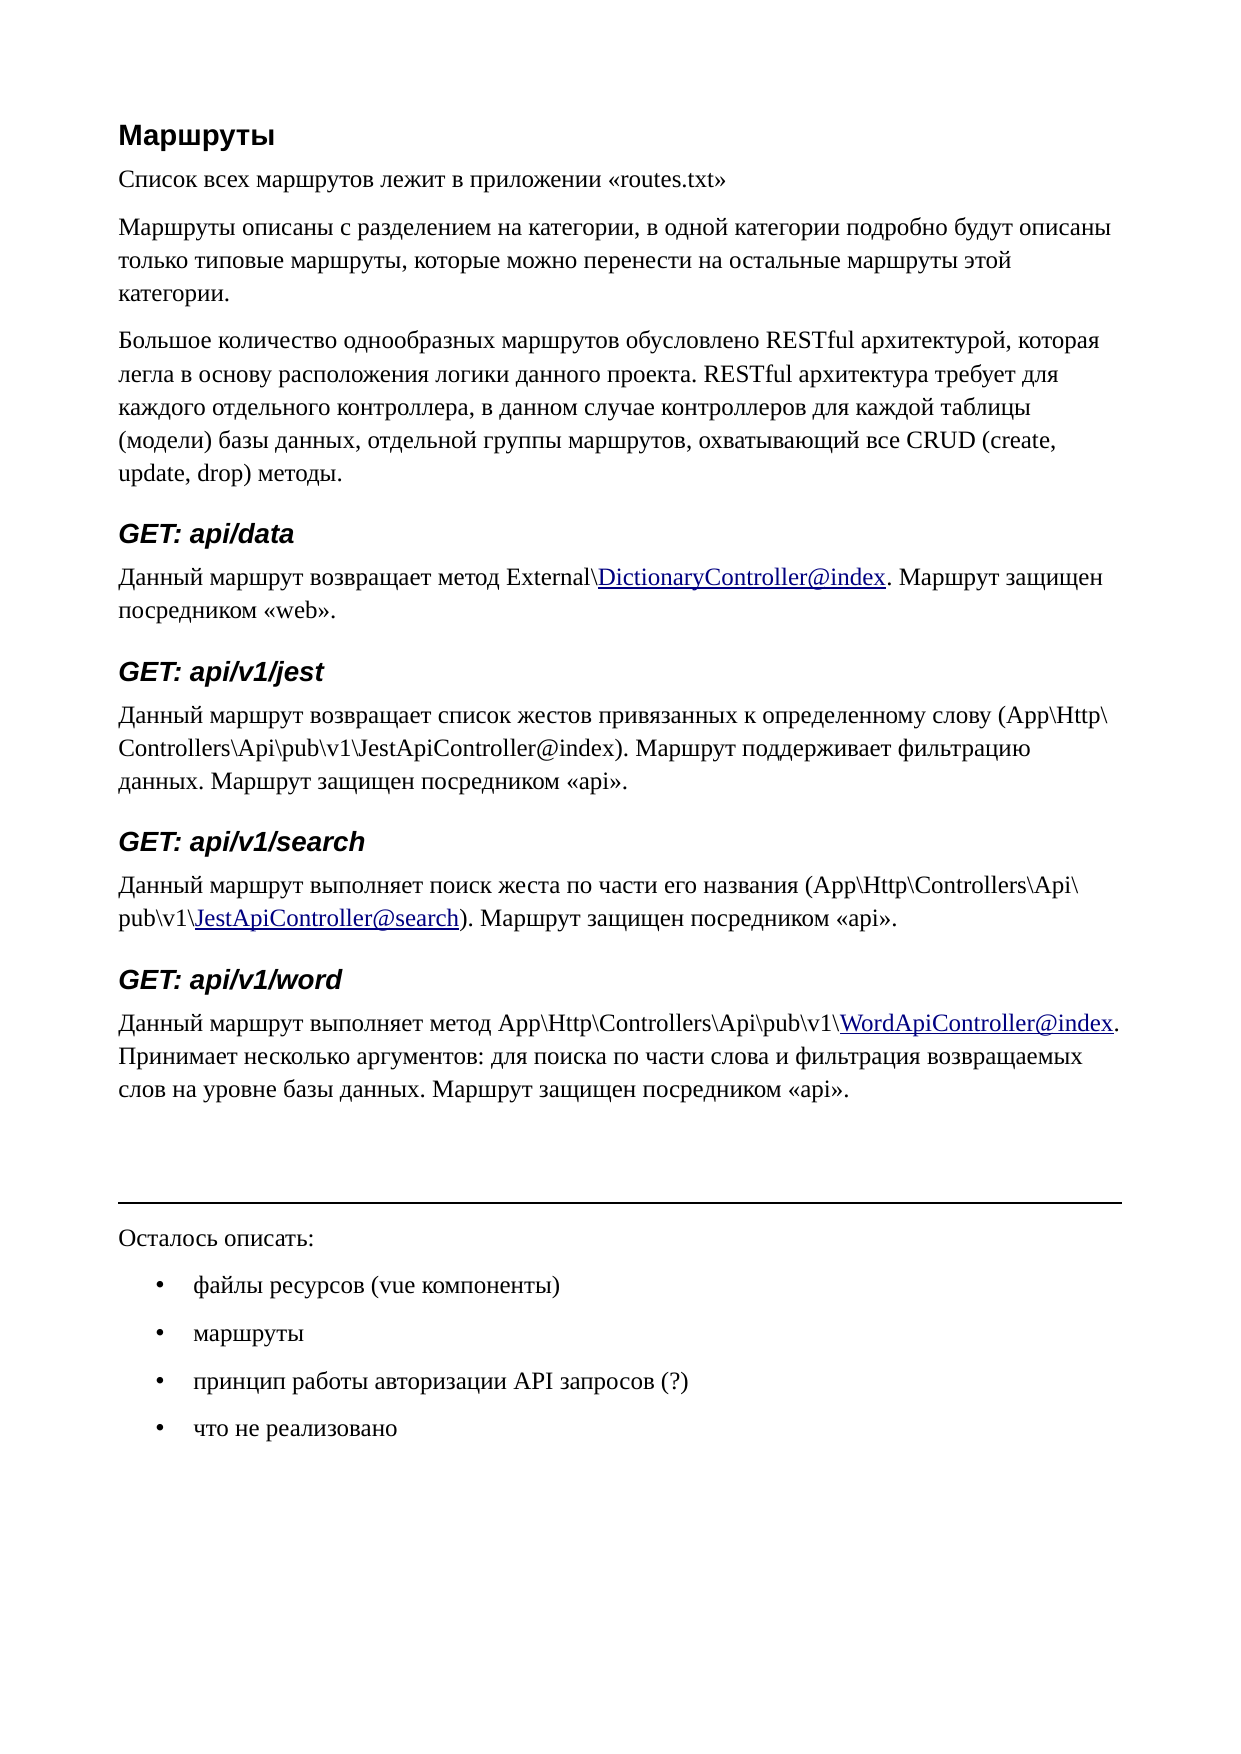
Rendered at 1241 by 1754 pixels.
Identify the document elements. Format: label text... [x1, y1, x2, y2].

subtitle GET: api/data [118, 518, 1122, 550]
subtitle Маршруты [118, 118, 1122, 152]
text Данный маршрут выполняет поиск жеста по части его названия (App\Http\Controllers\Api\pub\v1\JestApiController@search). Маршрут защищен посредником «api». [118, 870, 1122, 932]
list что не реализовано [156, 1413, 1122, 1442]
text Список всех маршрутов лежит в приложении «routes.txt» [118, 164, 1122, 193]
list файлы ресурсов (vue компоненты) [156, 1271, 1122, 1299]
list принцип работы авторизации API запросов (?) [156, 1366, 1122, 1394]
text Данный маршрут возвращает список жестов привязанных к определенному слову (App\Http\Controllers\Api\pub\v1\JestApiController@index). Маршрут поддерживает фильтрацию данных. Маршрут защищен посредником «api». [118, 700, 1122, 794]
text Маршруты описаны с разделением на категории, в одной категории подробно будут описаны только типовые маршруты, которые можно перенести на остальные маршруты этой категории. [118, 212, 1122, 307]
text Данный маршрут возвращает метод External\DictionaryController@index. Маршрут защищен посредником «web». [118, 562, 1122, 624]
text Большое количество однообразных маршрутов обусловлено RESTful архитектурой, которая легла в основу расположения логики данного проекта. RESTful архитектура требует для каждого отдельного контроллера, в данном случае контроллеров для каждой таблицы (модели) базы данных, отдельной группы маршрутов, охватывающий все CRUD (create, update, drop) методы. [118, 326, 1122, 486]
subtitle GET: api/v1/word [118, 963, 1122, 995]
text Осталось описать: [118, 1223, 1122, 1252]
text Данный маршрут выполняет метод App\Http\Controllers\Api\pub\v1\WordApiController@index. Принимает несколько аргументов: для поиска по части слова и фильтрация возвращаемых слов на уровне базы данных. Маршрут защищен посредником «api». [118, 1008, 1122, 1102]
subtitle GET: api/v1/search [118, 826, 1122, 858]
list маршруты [156, 1318, 1122, 1347]
subtitle GET: api/v1/jest [118, 655, 1122, 687]
